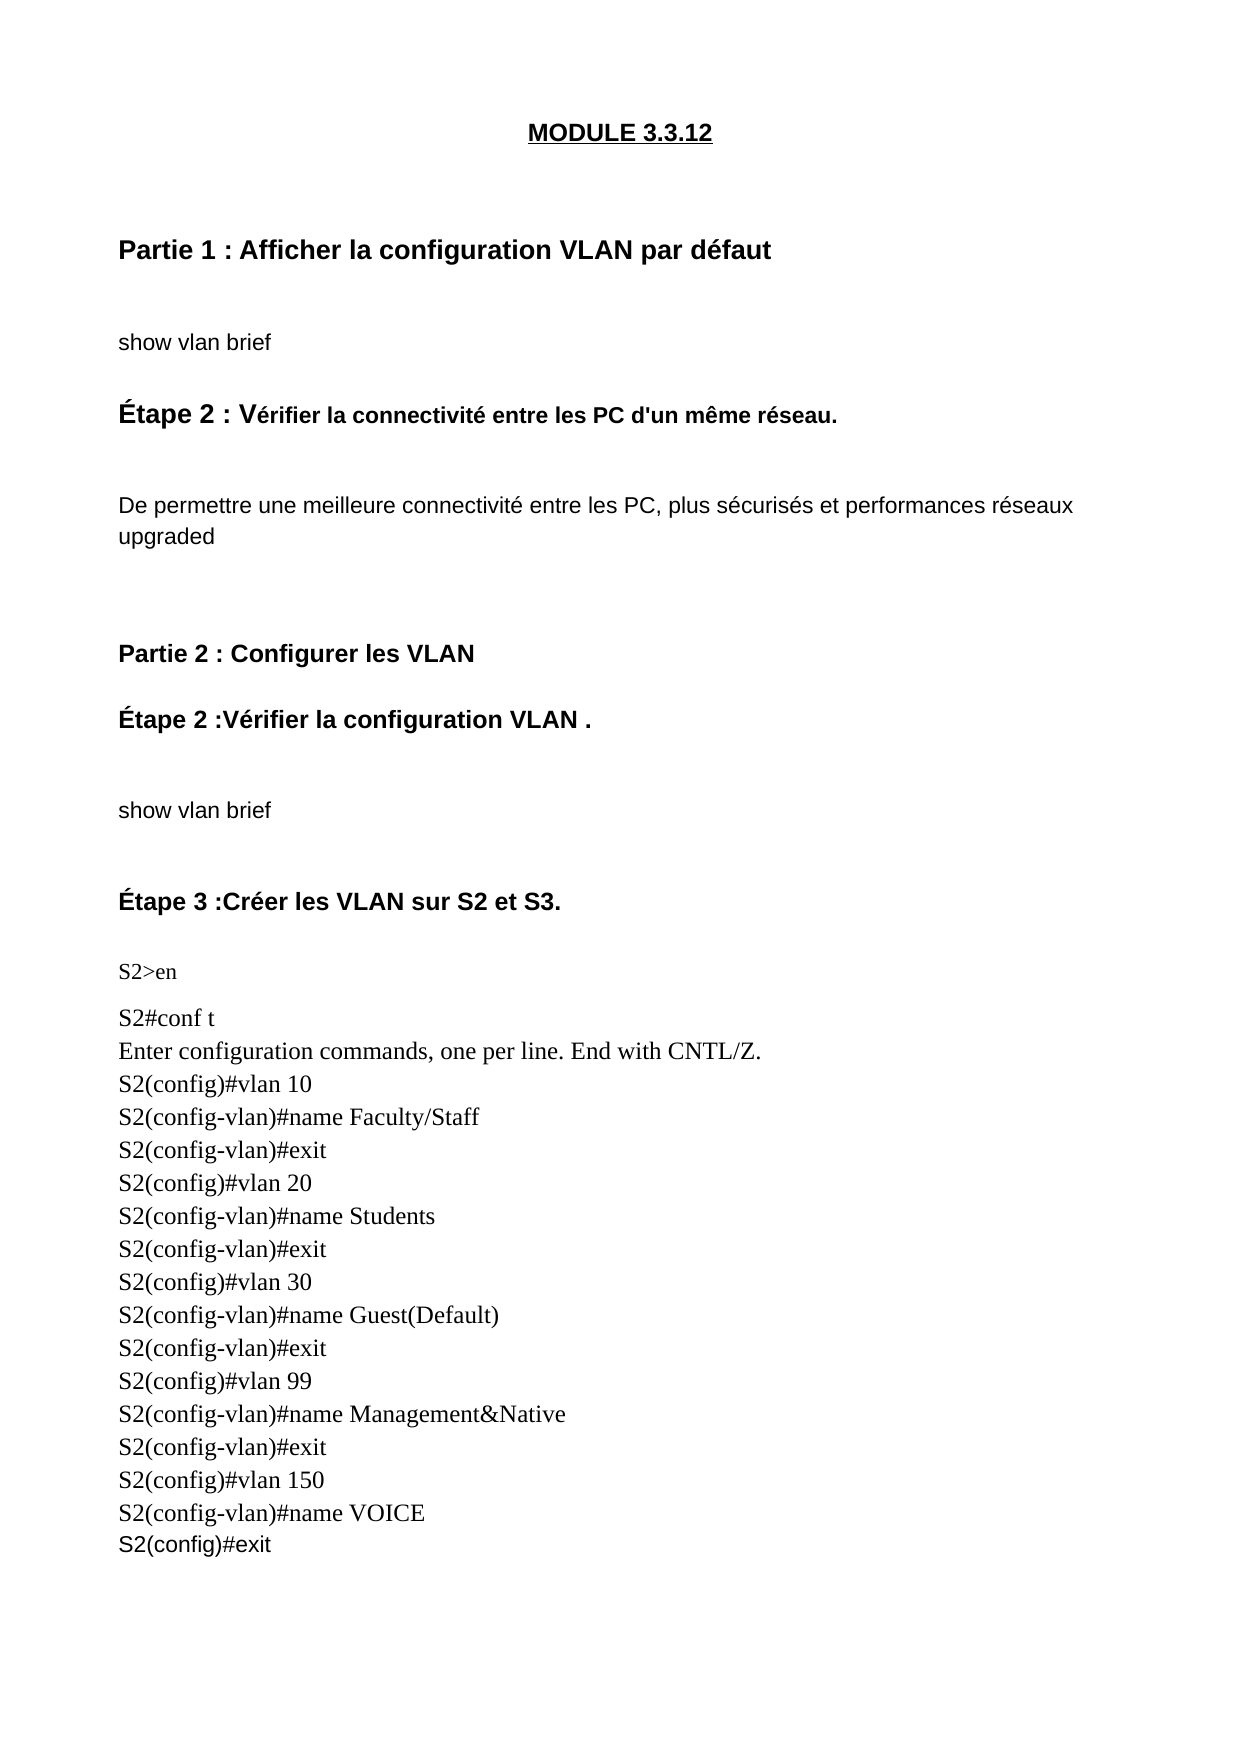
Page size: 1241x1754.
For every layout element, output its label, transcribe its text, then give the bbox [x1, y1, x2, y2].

text S2(config)#vlan 99 [118, 1366, 1122, 1395]
text S2>en [118, 928, 1122, 984]
text S2(config)#vlan 10 [118, 1069, 1122, 1097]
text S2(config-vlan)#name Guest(Default) [118, 1300, 1122, 1329]
text S2(config)#vlan 30 [118, 1267, 1122, 1296]
text MODULE 3.3.12 [118, 118, 1122, 147]
subtitle Étape 3 :Créer les VLAN sur S2 et S3. [118, 886, 1122, 915]
subtitle Étape 2 :Vérifier la configuration VLAN . [118, 705, 1122, 734]
text show vlan brief [118, 797, 1122, 853]
text S2(config-vlan)#exit [118, 1333, 1122, 1362]
text S2(config-vlan)#name Management&Native [118, 1399, 1122, 1428]
text S2(config)#vlan 150 [118, 1465, 1122, 1494]
subtitle Partie 1 : Afficher la configuration VLAN par défaut [118, 234, 1122, 265]
text S2(config-vlan)#name Faculty/Staff [118, 1102, 1122, 1131]
text S2#conf t [118, 1003, 1122, 1031]
text S2(config)#vlan 20 [118, 1168, 1122, 1197]
text S2(config)#exit [118, 1531, 1122, 1557]
text S2(config-vlan)#exit [118, 1234, 1122, 1263]
text show vlan brief [118, 328, 1122, 355]
subtitle Étape 2 : Vérifier la connectivité entre les PC d'un même réseau. [118, 398, 1122, 429]
text De permettre une meilleure connectivité entre les PC, plus sécurisés et performances réseaux upgraded [118, 492, 1122, 549]
subtitle Partie 2 : Configurer les VLAN [118, 639, 1122, 668]
text S2(config-vlan)#name Students [118, 1201, 1122, 1229]
text Enter configuration commands, one per line. End with CNTL/Z. [118, 1036, 1122, 1064]
text S2(config-vlan)#exit [118, 1135, 1122, 1163]
text S2(config-vlan)#name VOICE [118, 1498, 1122, 1527]
text S2(config-vlan)#exit [118, 1432, 1122, 1461]
